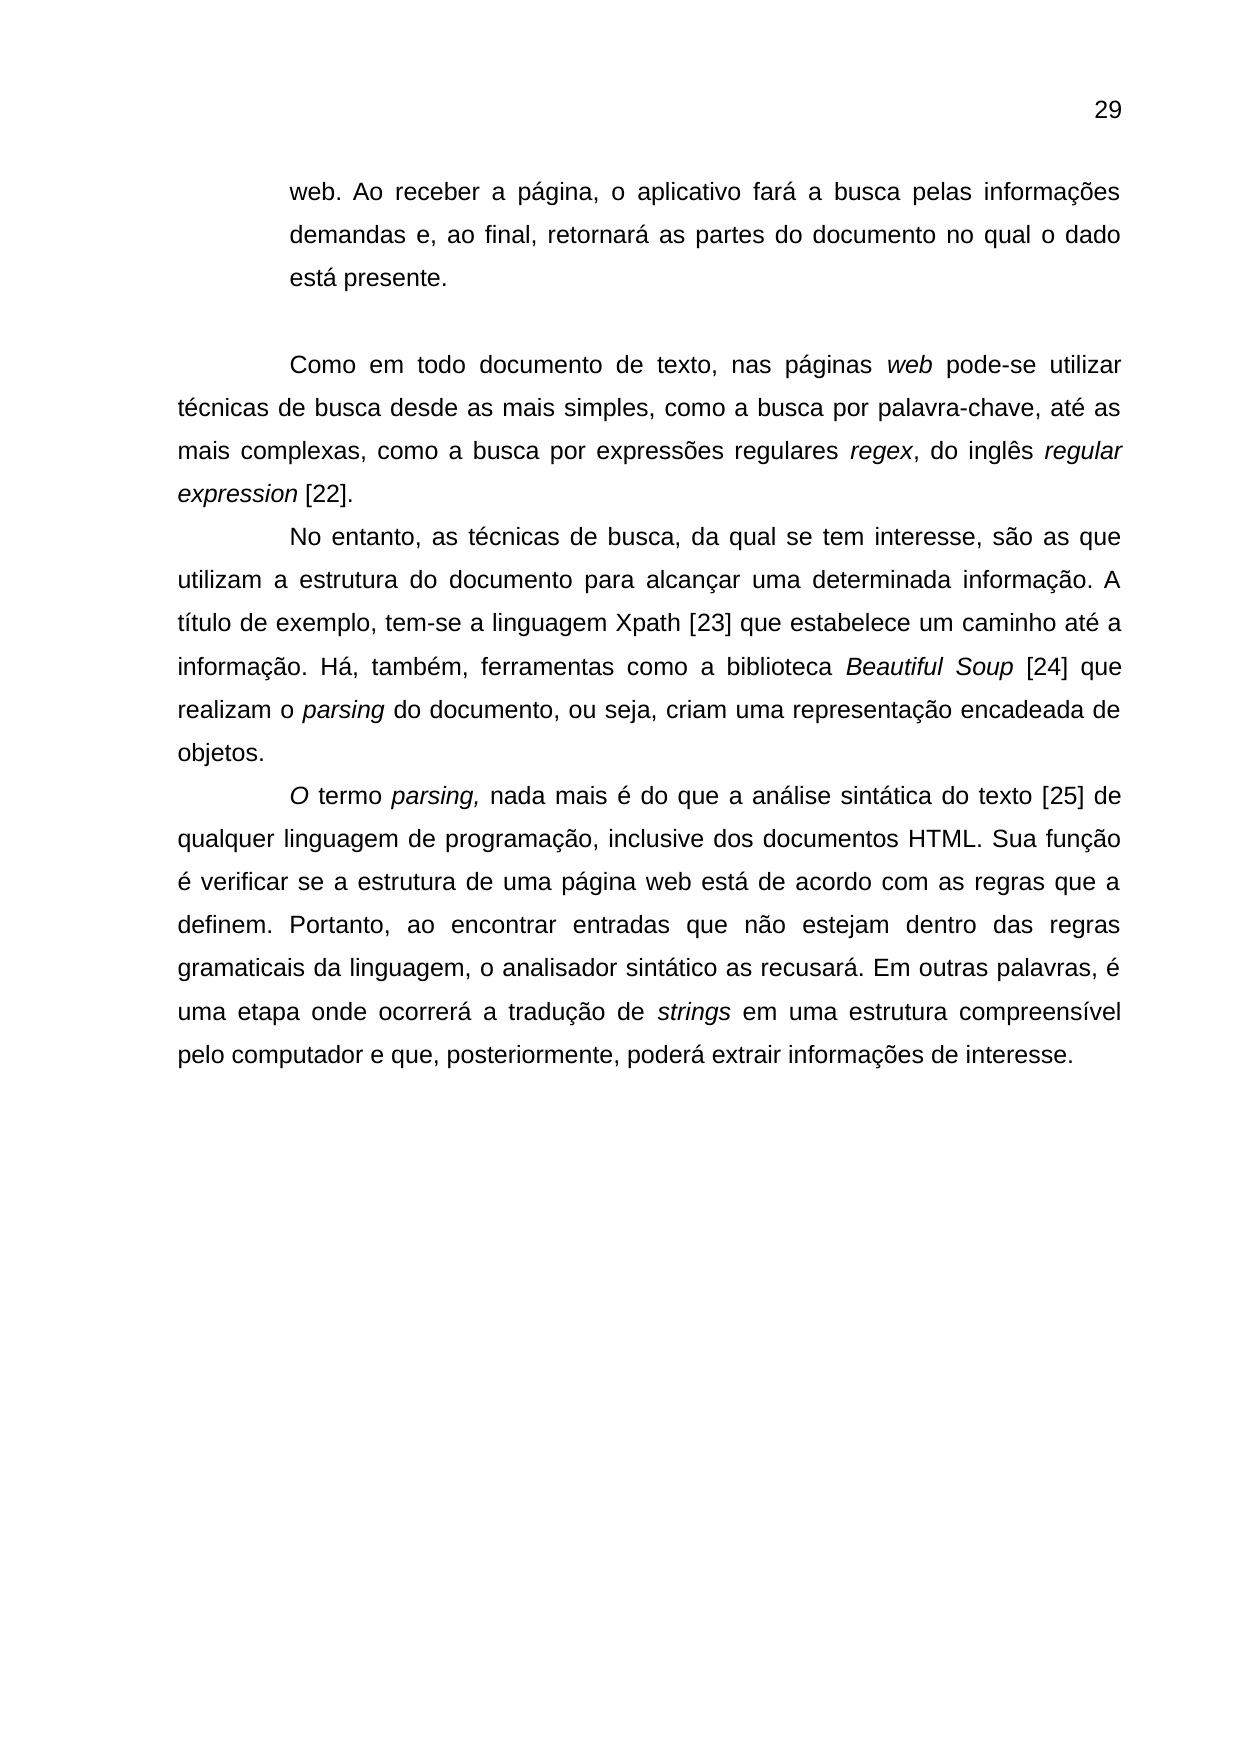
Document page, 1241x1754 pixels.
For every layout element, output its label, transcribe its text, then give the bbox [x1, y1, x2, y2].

list web. Ao receber a página, o aplicativo fará a busca pelas informações demandas e, ao final, retornará as partes do documento no qual o dado está presente. [252, 177, 1122, 292]
text Como em todo documento de texto, nas páginas web pode-se utilizar técnicas de busca desde as mais simples, como a busca por palavra-chave, até as mais complexas, como a busca por expressões regulares regex, do inglês regular expression [22]. [177, 350, 1122, 508]
text O termo parsing, nada mais é do que a análise sintática do texto [25] de qualquer linguagem de programação, inclusive dos documentos HTML. Sua função é verificar se a estrutura de uma página web está de acordo com as regras que a definem. Portanto, ao encontrar entradas que não estejam dentro das regras gramaticais da linguagem, o analisador sintático as recusará. Em outras palavras, é uma etapa onde ocorrerá a tradução de strings em uma estrutura compreensível pelo computador e que, posteriormente, poderá extrair informações de interesse. [177, 781, 1122, 1068]
text No entanto, as técnicas de busca, da qual se tem interesse, são as que utilizam a estrutura do documento para alcançar uma determinada informação. A título de exemplo, tem-se a linguagem Xpath [23] que estabelece um caminho até a informação. Há, também, ferramentas como a biblioteca Beautiful Soup [24] que realizam o parsing do documento, ou seja, criam uma representação encadeada de objetos. [177, 522, 1122, 767]
